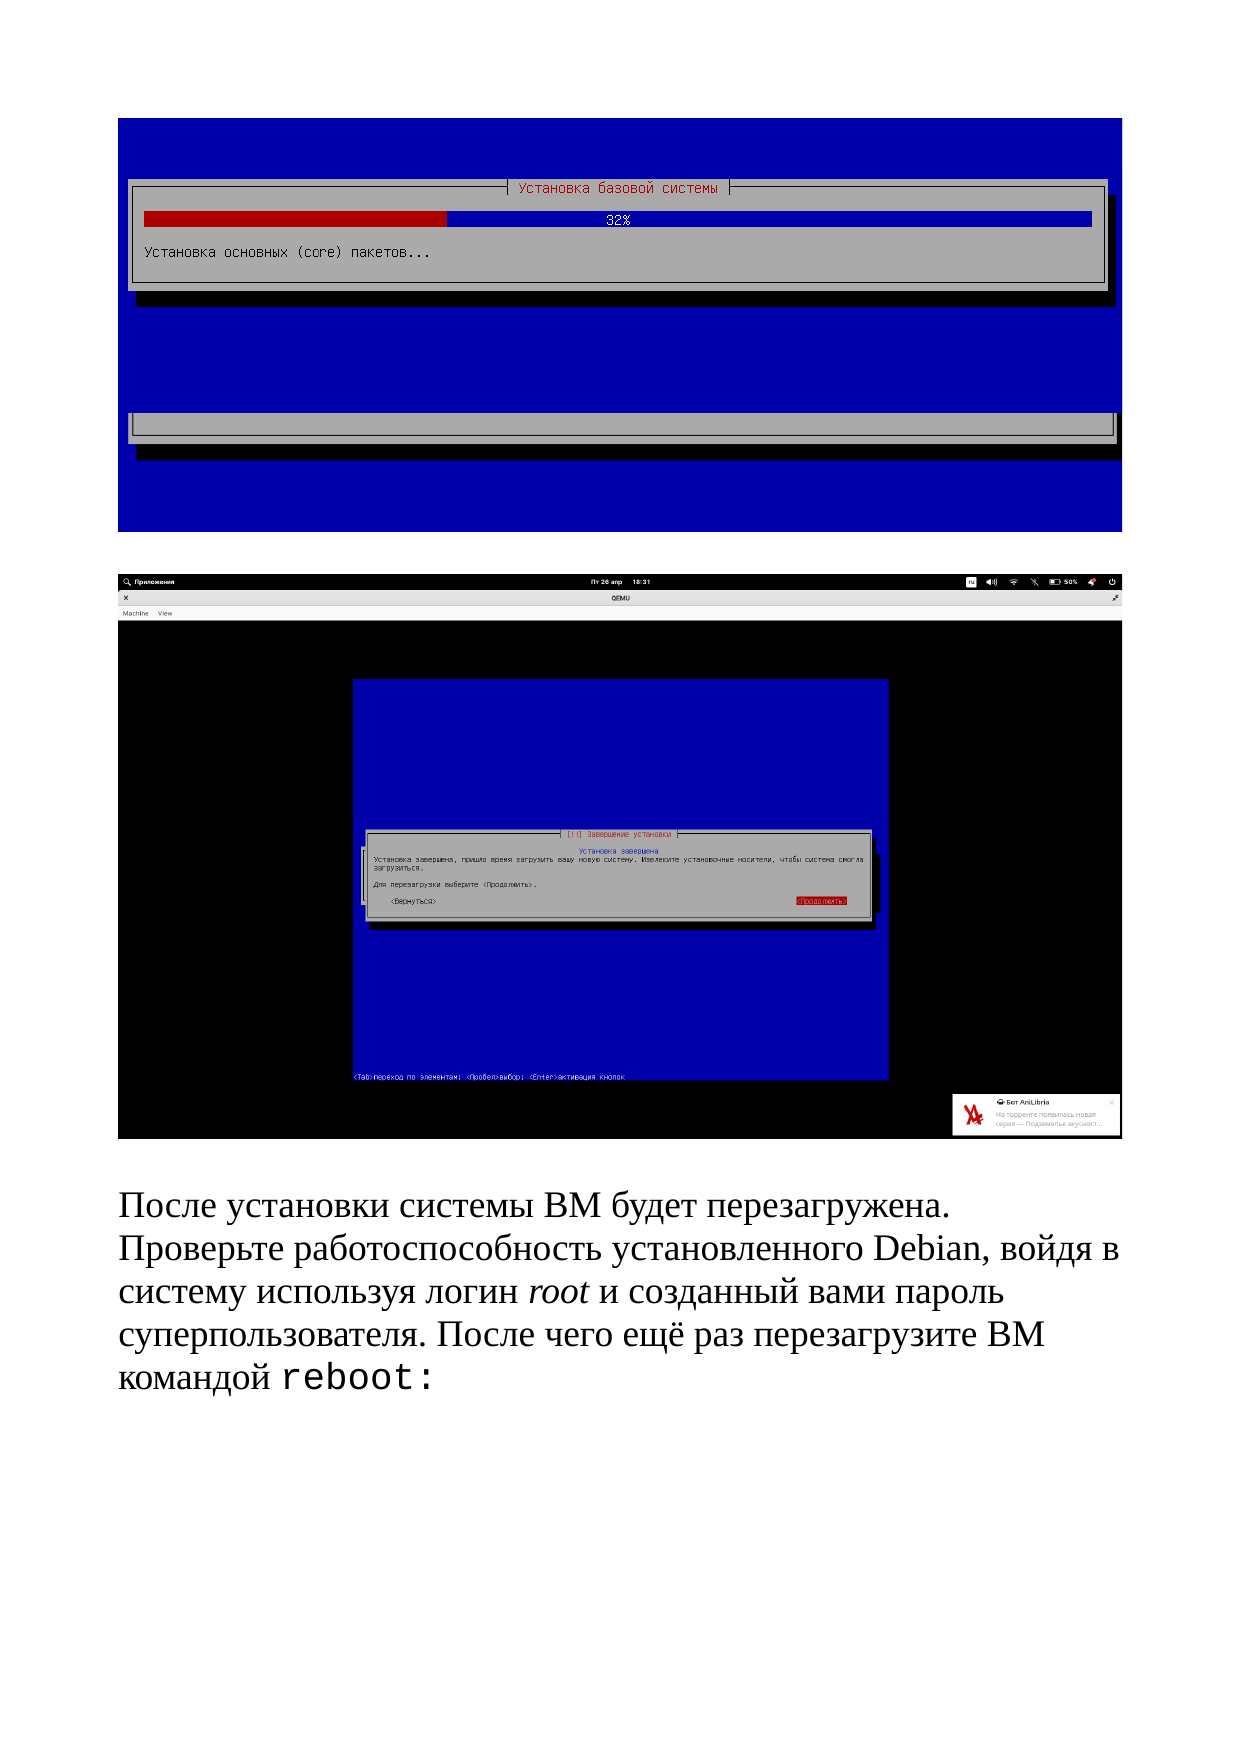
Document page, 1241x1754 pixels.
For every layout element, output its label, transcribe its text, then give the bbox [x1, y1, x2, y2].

picture [118, 118, 1123, 532]
picture [118, 574, 1123, 1139]
text После установки системы ВМ будет перезагружена. Проверьте работоспособность установленного Debian, войдя в систему используя логин root и созданный вами пароль суперпользователя. После чего ещё раз перезагрузите ВМ командой reboot: [118, 1182, 1122, 1401]
